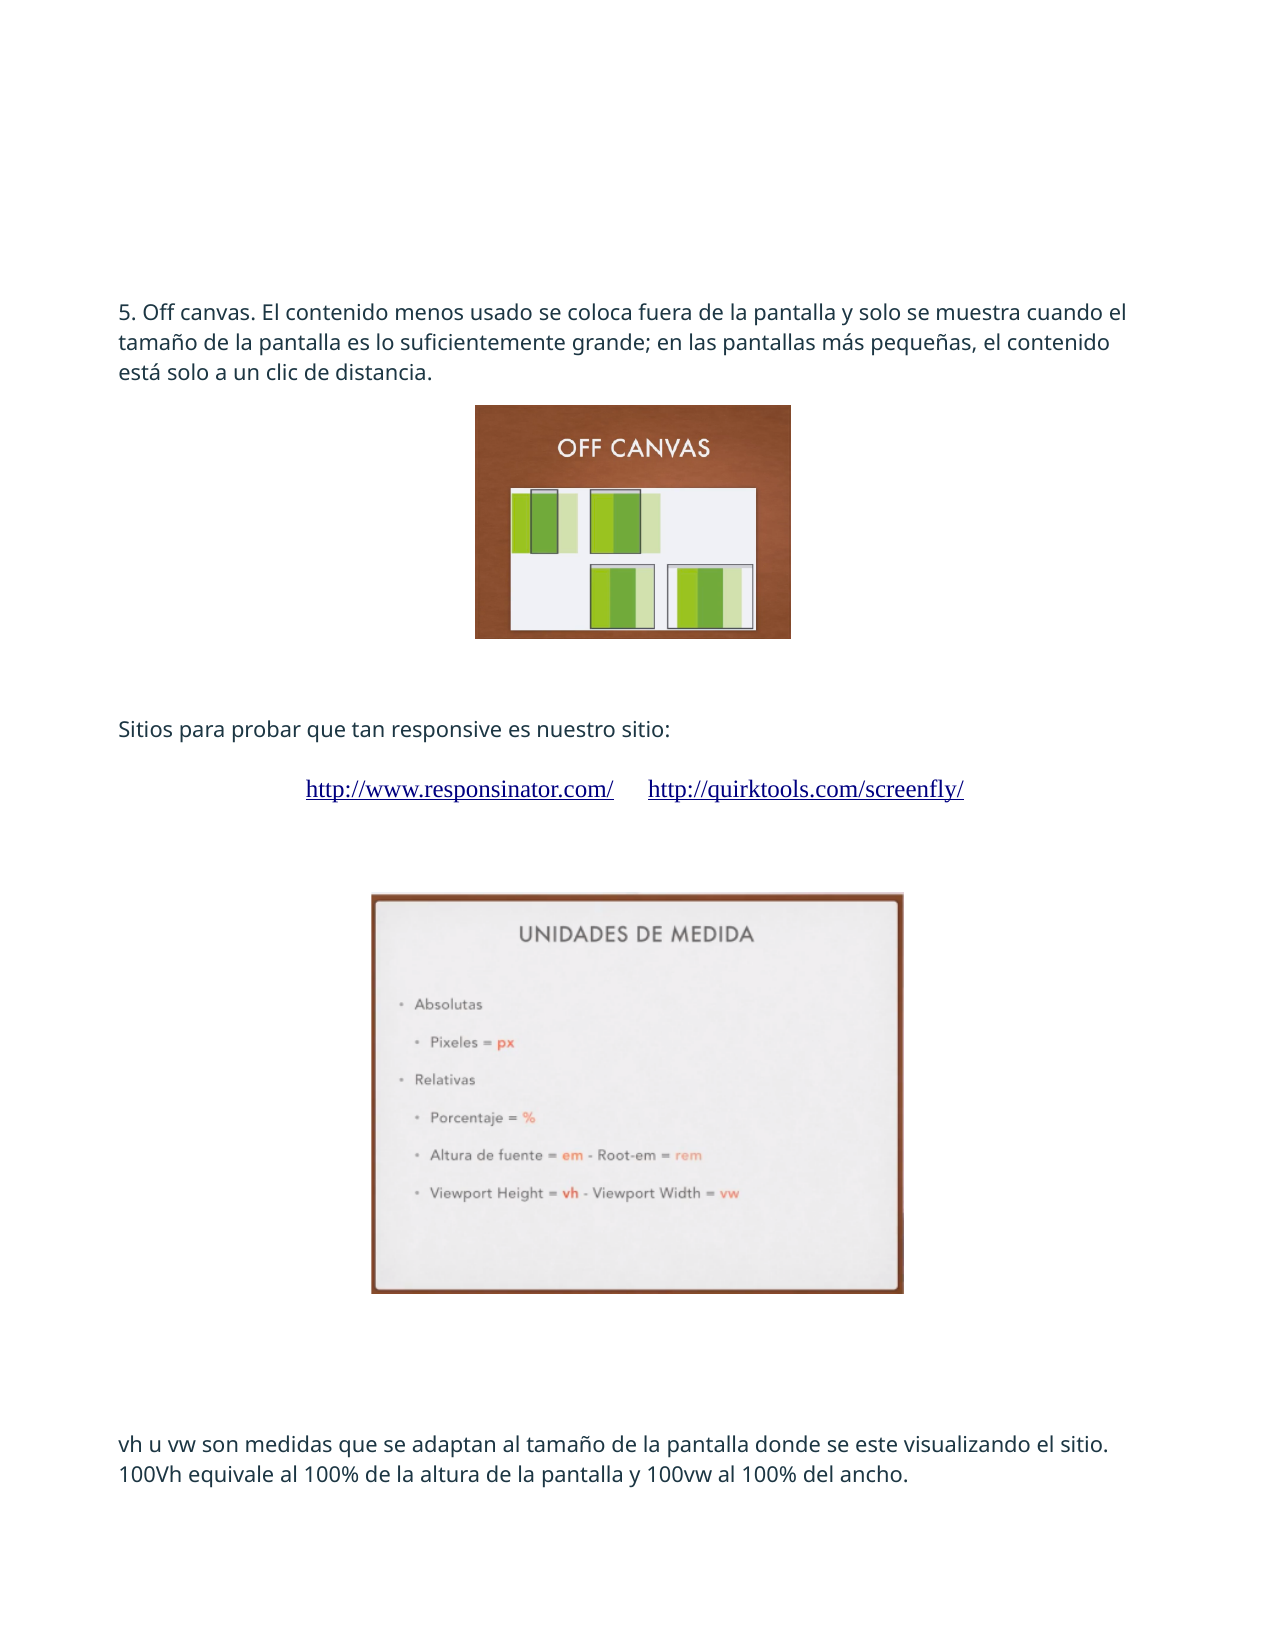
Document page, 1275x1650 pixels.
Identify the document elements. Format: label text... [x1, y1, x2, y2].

text Sitios para probar que tan responsive es nuestro sitio: [118, 714, 1157, 744]
text http://www.responsinator.com/ http://quirktools.com/screenfly/ [118, 773, 1157, 803]
text 5. Off canvas. El contenido menos usado se coloca fuera de la pantalla y solo se muestra cuando el tamaño de la pantalla es lo suficientemente grande; en las pantallas más pequeñas, el contenido está solo a un clic de distancia. [118, 297, 1157, 386]
picture [371, 892, 904, 1294]
picture [475, 405, 791, 639]
text vh u vw son medidas que se adaptan al tamaño de la pantalla donde se este visualizando el sitio. 100Vh equivale al 100% de la altura de la pantalla y 100vw al 100% del ancho. [118, 1429, 1157, 1488]
